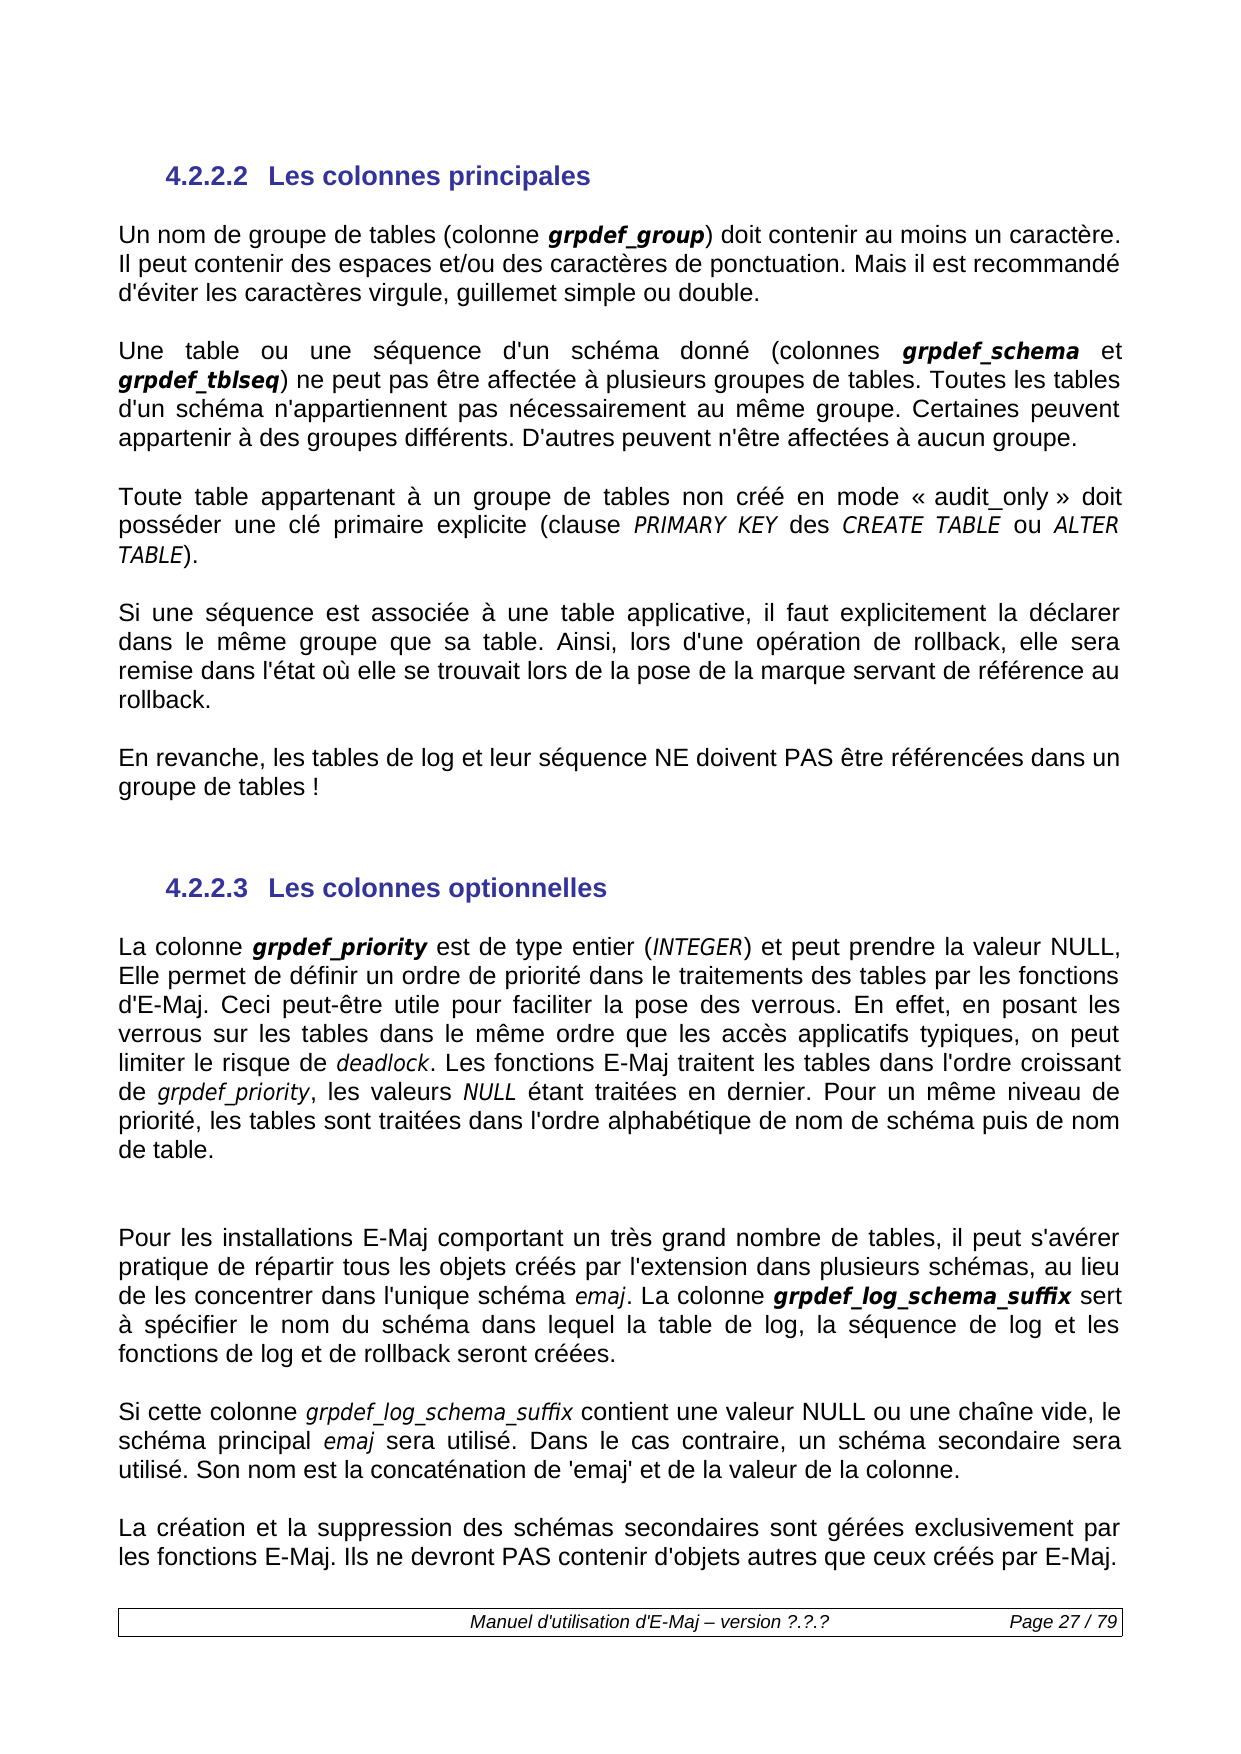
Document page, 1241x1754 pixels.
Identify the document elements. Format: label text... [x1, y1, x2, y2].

text Un nom de groupe de tables (colonne grpdef_group) doit contenir au moins un caractère. Il peut contenir des espaces et/ou des caractères de ponctuation. Mais il est recommandé d'éviter les caractères virgule, guillemet simple ou double. [118, 220, 1122, 307]
text Si une séquence est associée à une table applicative, il faut explicitement la déclarer dans le même groupe que sa table. Ainsi, lors d'une opération de rollback, elle sera remise dans l'état où elle se trouvait lors de la pose de la marque servant de référence au rollback. [118, 598, 1122, 714]
text Une table ou une séquence d'un schéma donné (colonnes grpdef_schema et grpdef_tblseq) ne peut pas être affectée à plusieurs groupes de tables. Toutes les tables d'un schéma n'appartiennent pas nécessairement au même groupe. Certaines peuvent appartenir à des groupes différents. D'autres peuvent n'être affectées à aucun groupe. [118, 336, 1122, 452]
text Pour les installations E-Maj comportant un très grand nombre de tables, il peut s'avérer pratique de répartir tous les objets créés par l'extension dans plusieurs schémas, au lieu de les concentrer dans l'unique schéma emaj. La colonne grpdef_log_schema_suffix sert à spécifier le nom du schéma dans lequel la table de log, la séquence de log et les fonctions de log et de rollback seront créées. [118, 1222, 1122, 1368]
text Si cette colonne grpdef_log_schema_suffix contient une valeur NULL ou une chaîne vide, le schéma principal emaj sera utilisé. Dans le cas contraire, un schéma secondaire sera utilisé. Son nom est la concaténation de 'emaj' et de la valeur de la colonne. [118, 1397, 1122, 1484]
text En revanche, les tables de log et leur séquence NE doivent PAS être référencées dans un groupe de tables ! [118, 743, 1122, 801]
subtitle Les colonnes principales [165, 160, 1122, 191]
text La colonne grpdef_priority est de type entier (INTEGER) et peut prendre la valeur NULL, Elle permet de définir un ordre de priorité dans le traitements des tables par les fonctions d'E-Maj. Ceci peut-être utile pour faciliter la pose des verrous. En effet, en posant les verrous sur les tables dans le même ordre que les accès applicatifs typiques, on peut limiter le risque de deadlock. Les fonctions E-Maj traitent les tables dans l'ordre croissant de grpdef_priority, les valeurs NULL étant traitées en dernier. Pour un même niveau de priorité, les tables sont traitées dans l'ordre alphabétique de nom de schéma puis de nom de table. [118, 932, 1122, 1164]
text Toute table appartenant à un groupe de tables non créé en mode « audit_only » doit posséder une clé primaire explicite (clause PRIMARY KEY des CREATE TABLE ou ALTER TABLE). [118, 481, 1122, 568]
subtitle Les colonnes optionnelles [165, 872, 1122, 903]
text La création et la suppression des schémas secondaires sont gérées exclusivement par les fonctions E-Maj. Ils ne devront PAS contenir d'objets autres que ceux créés par E-Maj. [118, 1513, 1122, 1571]
